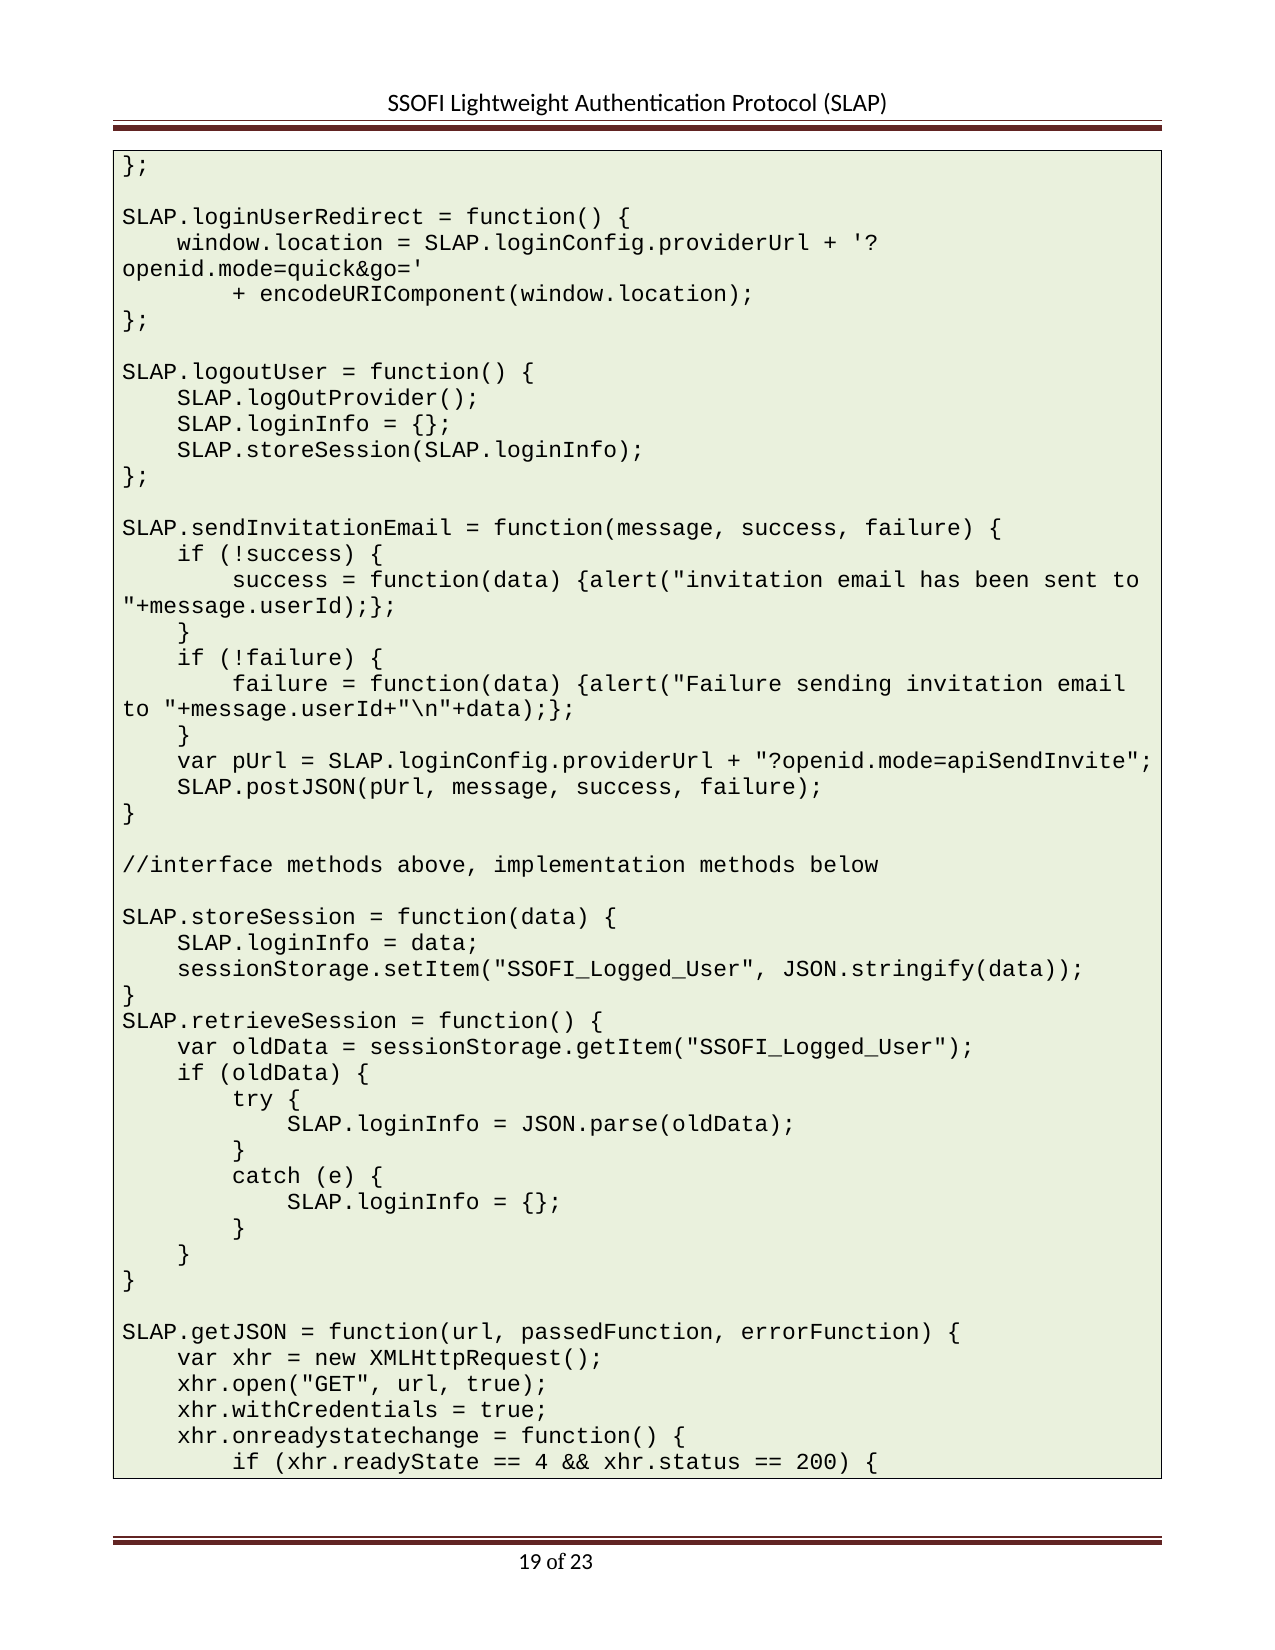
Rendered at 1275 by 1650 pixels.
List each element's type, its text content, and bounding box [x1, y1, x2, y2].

text SLAP.loginUserRedirect = function() { [114, 202, 1161, 228]
text SLAP.getJSON = function(url, passedFunction, errorFunction) { [114, 1317, 1161, 1343]
text SLAP.loginInfo = JSON.parse(oldData); [114, 1110, 1161, 1136]
text } [114, 1265, 1161, 1291]
text catch (e) { [114, 1162, 1161, 1187]
text } [114, 617, 1161, 643]
text SLAP.loginInfo = {}; [114, 1187, 1161, 1213]
text if (!failure) { [114, 643, 1161, 669]
text xhr.withCredentials = true; [114, 1395, 1161, 1421]
text SLAP.retrieveSession = function() { [114, 1006, 1161, 1032]
text sessionStorage.setItem("SSOFI_Logged_User", JSON.stringify(data)); [114, 954, 1161, 980]
text SLAP.loginInfo = {}; [114, 409, 1161, 435]
text } [114, 1213, 1161, 1239]
text } [114, 721, 1161, 747]
text } [114, 1136, 1161, 1162]
text } [114, 980, 1161, 1006]
text SLAP.loginInfo = data; [114, 928, 1161, 954]
text window.location = SLAP.loginConfig.providerUrl + '?openid.mode=quick&go=' [114, 228, 1161, 280]
text }; [114, 151, 1161, 176]
text var pUrl = SLAP.loginConfig.providerUrl + "?openid.mode=apiSendInvite"; [114, 747, 1161, 772]
text xhr.open("GET", url, true); [114, 1369, 1161, 1395]
text }; [114, 306, 1161, 332]
text SLAP.sendInvitationEmail = function(message, success, failure) { [114, 513, 1161, 539]
text if (xhr.readyState == 4 && xhr.status == 200) { [114, 1447, 1161, 1478]
text } [114, 798, 1161, 824]
text //interface methods above, implementation methods below [114, 850, 1161, 876]
text var oldData = sessionStorage.getItem("SSOFI_Logged_User"); [114, 1032, 1161, 1058]
text SLAP.postJSON(pUrl, message, success, failure); [114, 772, 1161, 798]
text SLAP.logoutUser = function() { [114, 357, 1161, 383]
text success = function(data) {alert("invitation email has been sent to "+message.userId);}; [114, 565, 1161, 617]
text SLAP.storeSession = function(data) { [114, 902, 1161, 928]
text } [114, 1239, 1161, 1265]
text SLAP.storeSession(SLAP.loginInfo); [114, 435, 1161, 461]
text SLAP.logOutProvider(); [114, 383, 1161, 409]
text try { [114, 1084, 1161, 1110]
text var xhr = new XMLHttpRequest(); [114, 1343, 1161, 1369]
text }; [114, 461, 1161, 487]
text xhr.onreadystatechange = function() { [114, 1421, 1161, 1447]
text failure = function(data) {alert("Failure sending invitation email to "+message.userId+"\n"+data);}; [114, 669, 1161, 721]
text if (oldData) { [114, 1058, 1161, 1084]
text + encodeURIComponent(window.location); [114, 280, 1161, 306]
text if (!success) { [114, 539, 1161, 565]
